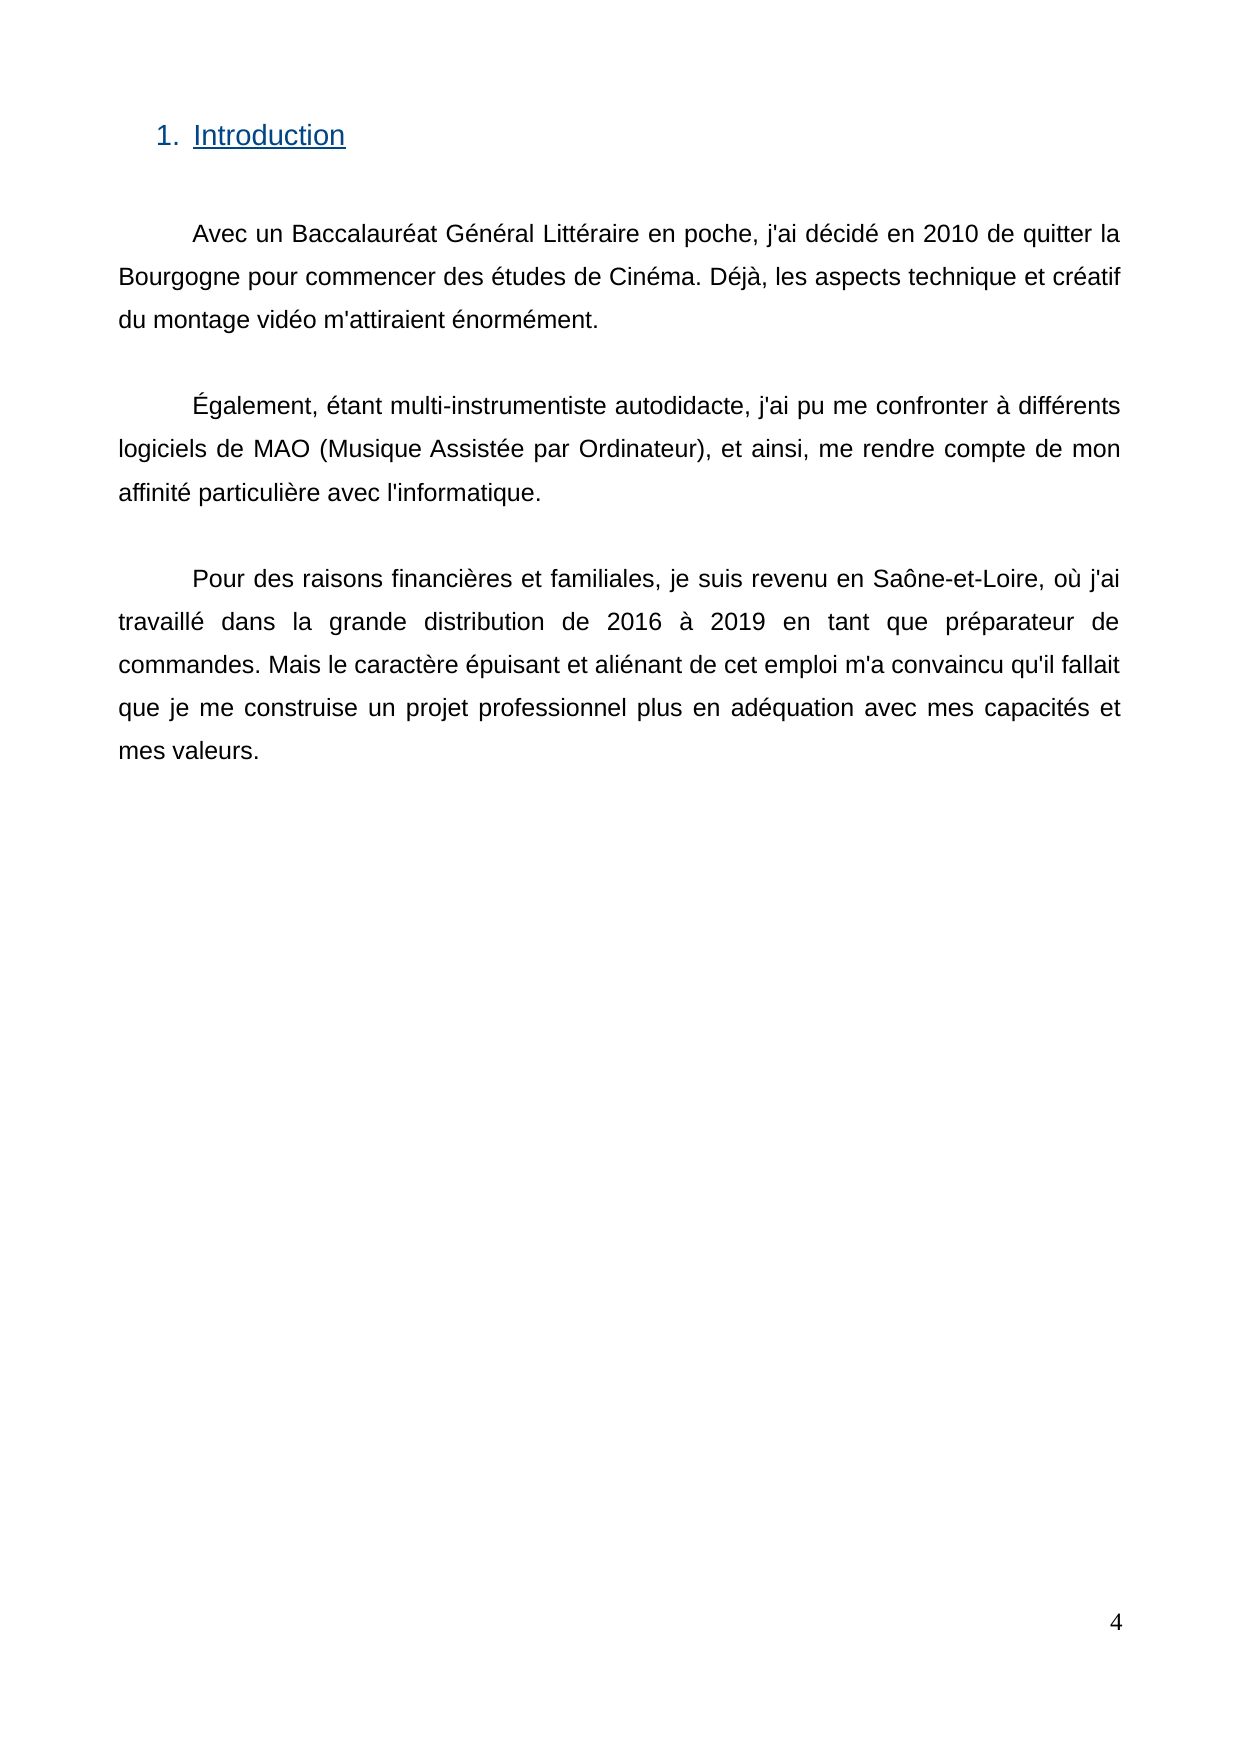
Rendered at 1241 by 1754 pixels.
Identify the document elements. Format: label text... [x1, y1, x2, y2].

text Avec un Baccalauréat Général Littéraire en poche, j'ai décidé en 2010 de quitter la Bourgogne pour commencer des études de Cinéma. Déjà, les aspects technique et créatif du montage vidéo m'attiraient énormément. [118, 219, 1122, 334]
text Pour des raisons financières et familiales, je suis revenu en Saône-et-Loire, où j'ai travaillé dans la grande distribution de 2016 à 2019 en tant que préparateur de commandes. Mais le caractère épuisant et aliénant de cet emploi m'a convaincu qu'il fallait que je me construise un projet professionnel plus en adéquation avec mes capacités et mes valeurs. [118, 564, 1122, 765]
text Également, étant multi-instrumentiste autodidacte, j'ai pu me confronter à différents logiciels de MAO (Musique Assistée par Ordinateur), et ainsi, me rendre compte de mon affinité particulière avec l'informatique. [118, 391, 1122, 506]
list Introduction [156, 118, 1122, 152]
